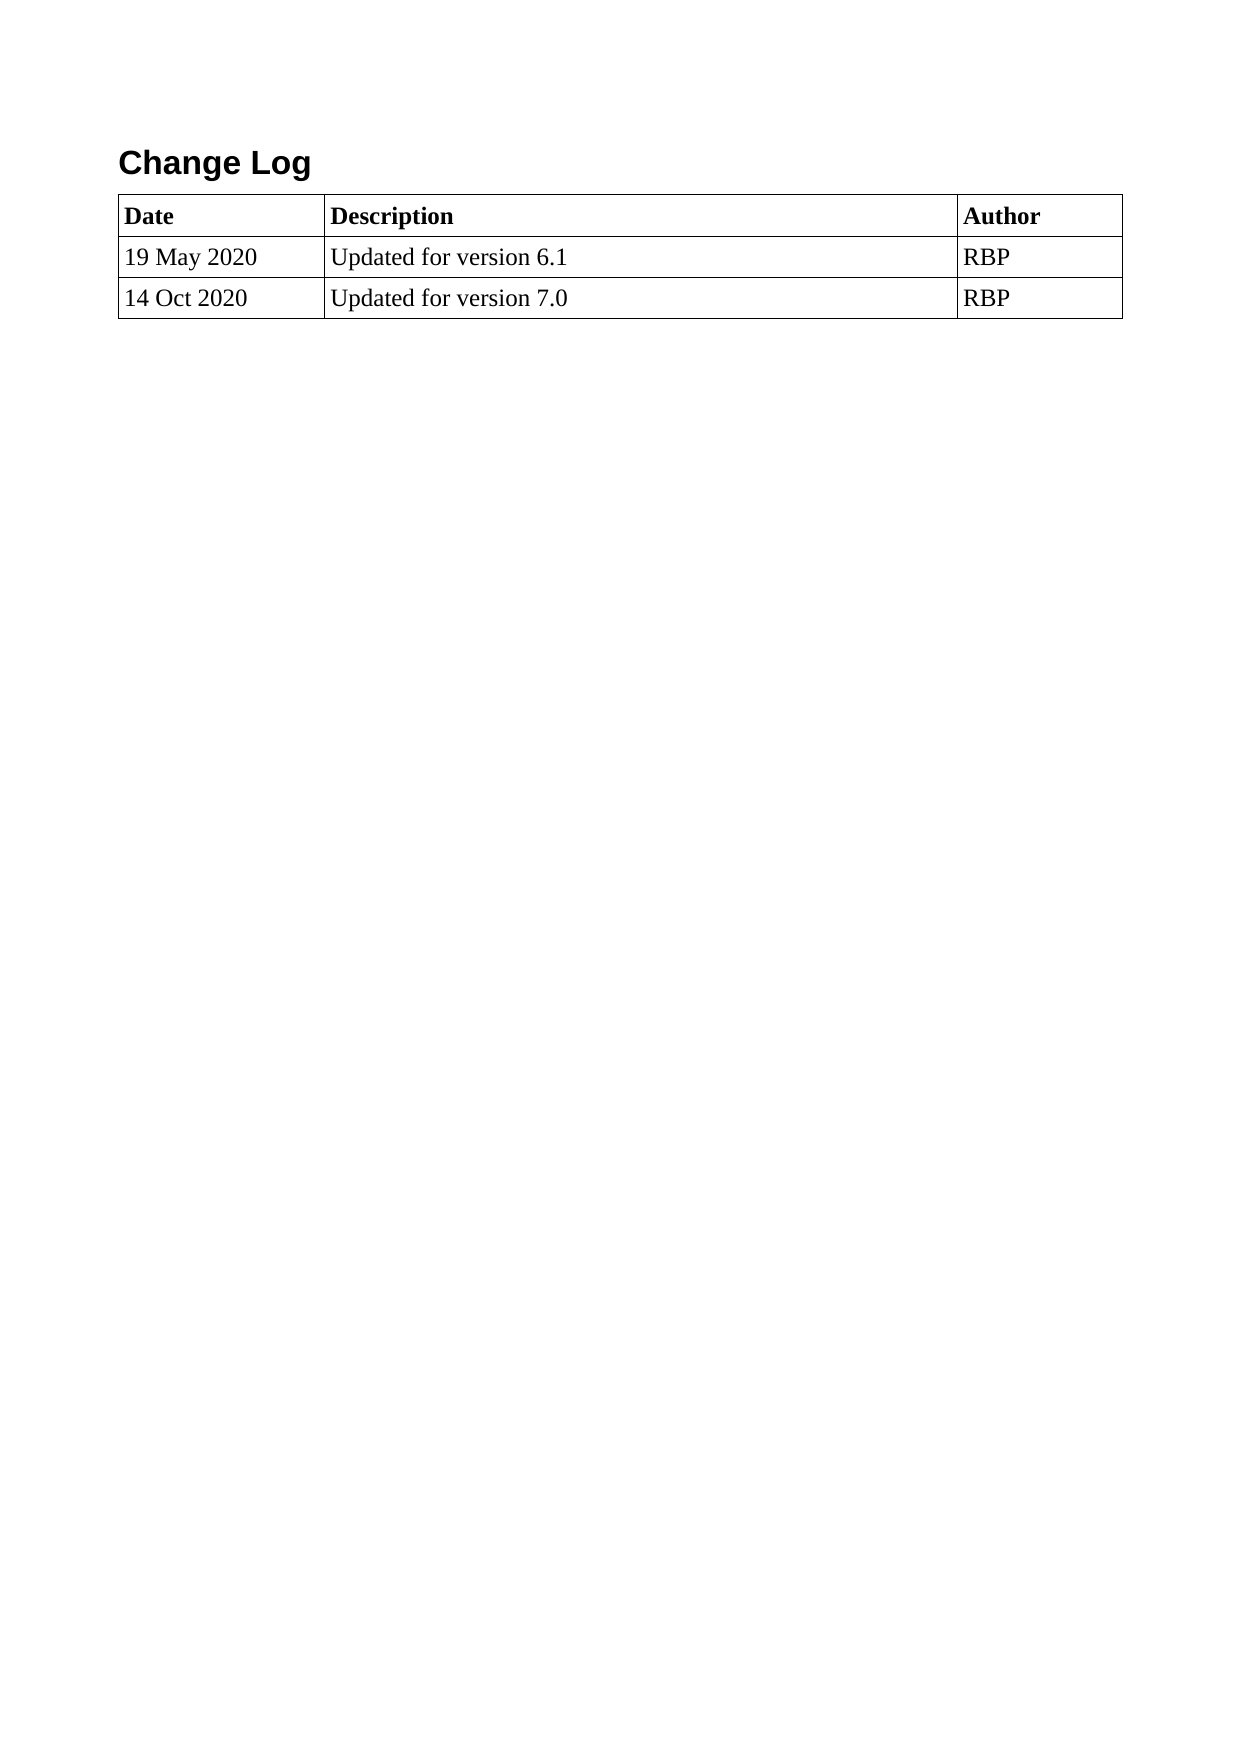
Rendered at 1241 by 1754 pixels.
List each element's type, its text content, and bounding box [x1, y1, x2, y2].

table_cell RBP [958, 278, 1122, 318]
table_cell 14 Oct 2020 [119, 278, 324, 318]
table_cell 19 May 2020 [119, 237, 324, 277]
table_cell Updated for version 7.0 [325, 278, 957, 318]
table_cell Updated for version 6.1 [325, 237, 957, 277]
table_header Author [958, 195, 1122, 236]
table_header Description [325, 195, 957, 236]
subtitle Change Log [118, 143, 1122, 182]
table_header Date [119, 195, 324, 236]
table_cell RBP [958, 237, 1122, 277]
